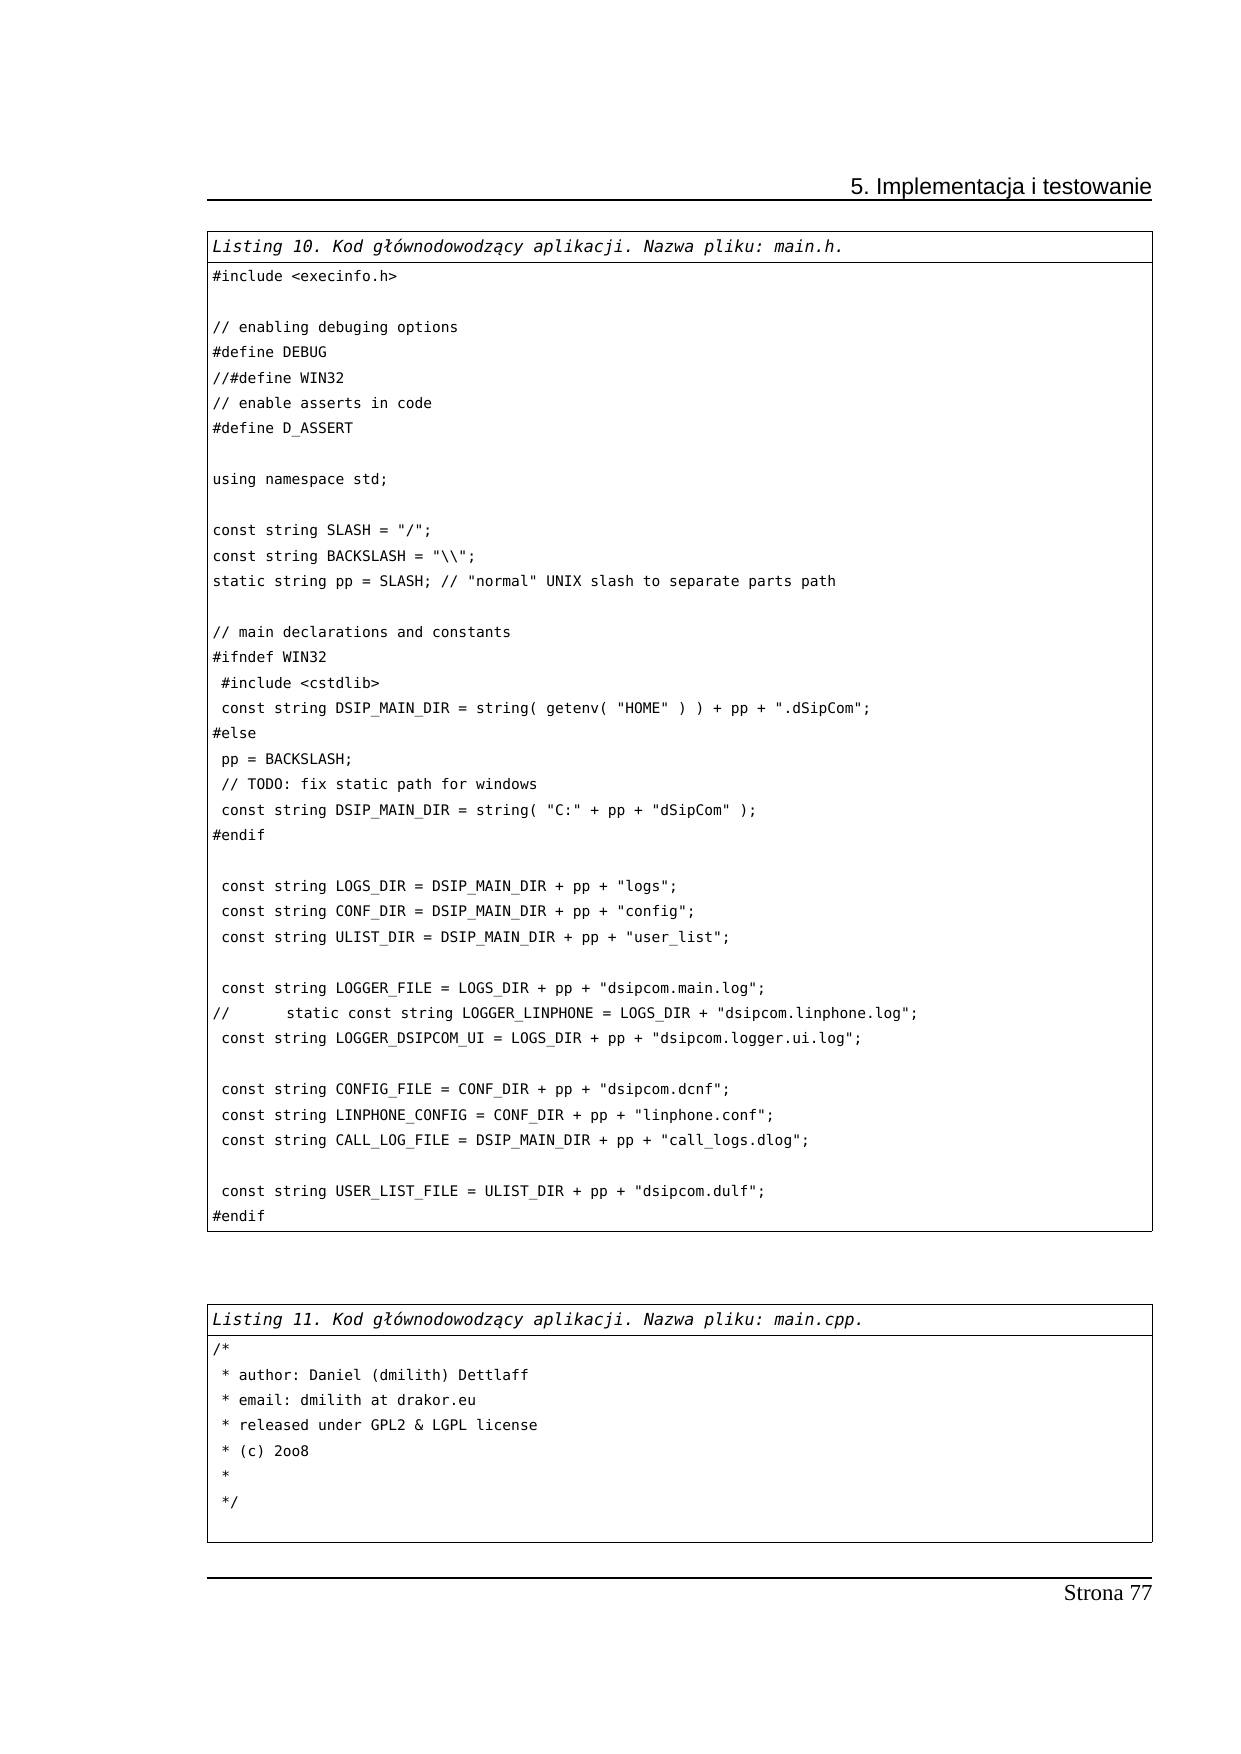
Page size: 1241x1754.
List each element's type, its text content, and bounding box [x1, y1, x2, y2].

table_cell #include <execinfo.h> // enabling debuging options #define DEBUG //#define WIN32 // enable asserts in code #define D_ASSERT using namespace std; const string SLASH = "/"; const string BACKSLASH = "\\"; static string pp = SLASH; // "normal" UNIX slash to separate parts path // main declarations and constants #ifndef WIN32 #include <cstdlib> const string DSIP_MAIN_DIR = string( getenv( "HOME" ) ) + pp + ".dSipCom"; #else pp = BACKSLASH; // TODO: fix static path for windows const string DSIP_MAIN_DIR = string( "C:" + pp + "dSipCom" ); #endif const string LOGS_DIR = DSIP_MAIN_DIR + pp + "logs"; const string CONF_DIR = DSIP_MAIN_DIR + pp + "config"; const string ULIST_DIR = DSIP_MAIN_DIR + pp + "user_list"; const string LOGGER_FILE = LOGS_DIR + pp + "dsipcom.main.log"; // static const string LOGGER_LINPHONE = LOGS_DIR + "dsipcom.linphone.log"; const string LOGGER_DSIPCOM_UI = LOGS_DIR + pp + "dsipcom.logger.ui.log"; const string CONFIG_FILE = CONF_DIR + pp + "dsipcom.dcnf"; const string LINPHONE_CONFIG = CONF_DIR + pp + "linphone.conf"; const string CALL_LOG_FILE = DSIP_MAIN_DIR + pp + "call_logs.dlog"; const string USER_LIST_FILE = ULIST_DIR + pp + "dsipcom.dulf"; #endif [208, 263, 1152, 1231]
table_header Listing 11. Kod głównodowodzący aplikacji. Nazwa pliku: main.cpp. [208, 1305, 1152, 1335]
table_header Listing 10. Kod głównodowodzący aplikacji. Nazwa pliku: main.h. [208, 232, 1152, 262]
table_cell /* * author: Daniel (dmilith) Dettlaff * email: dmilith at drakor.eu * released under GPL2 & LGPL license * (c) 2oo8 * */ [208, 1336, 1152, 1542]
